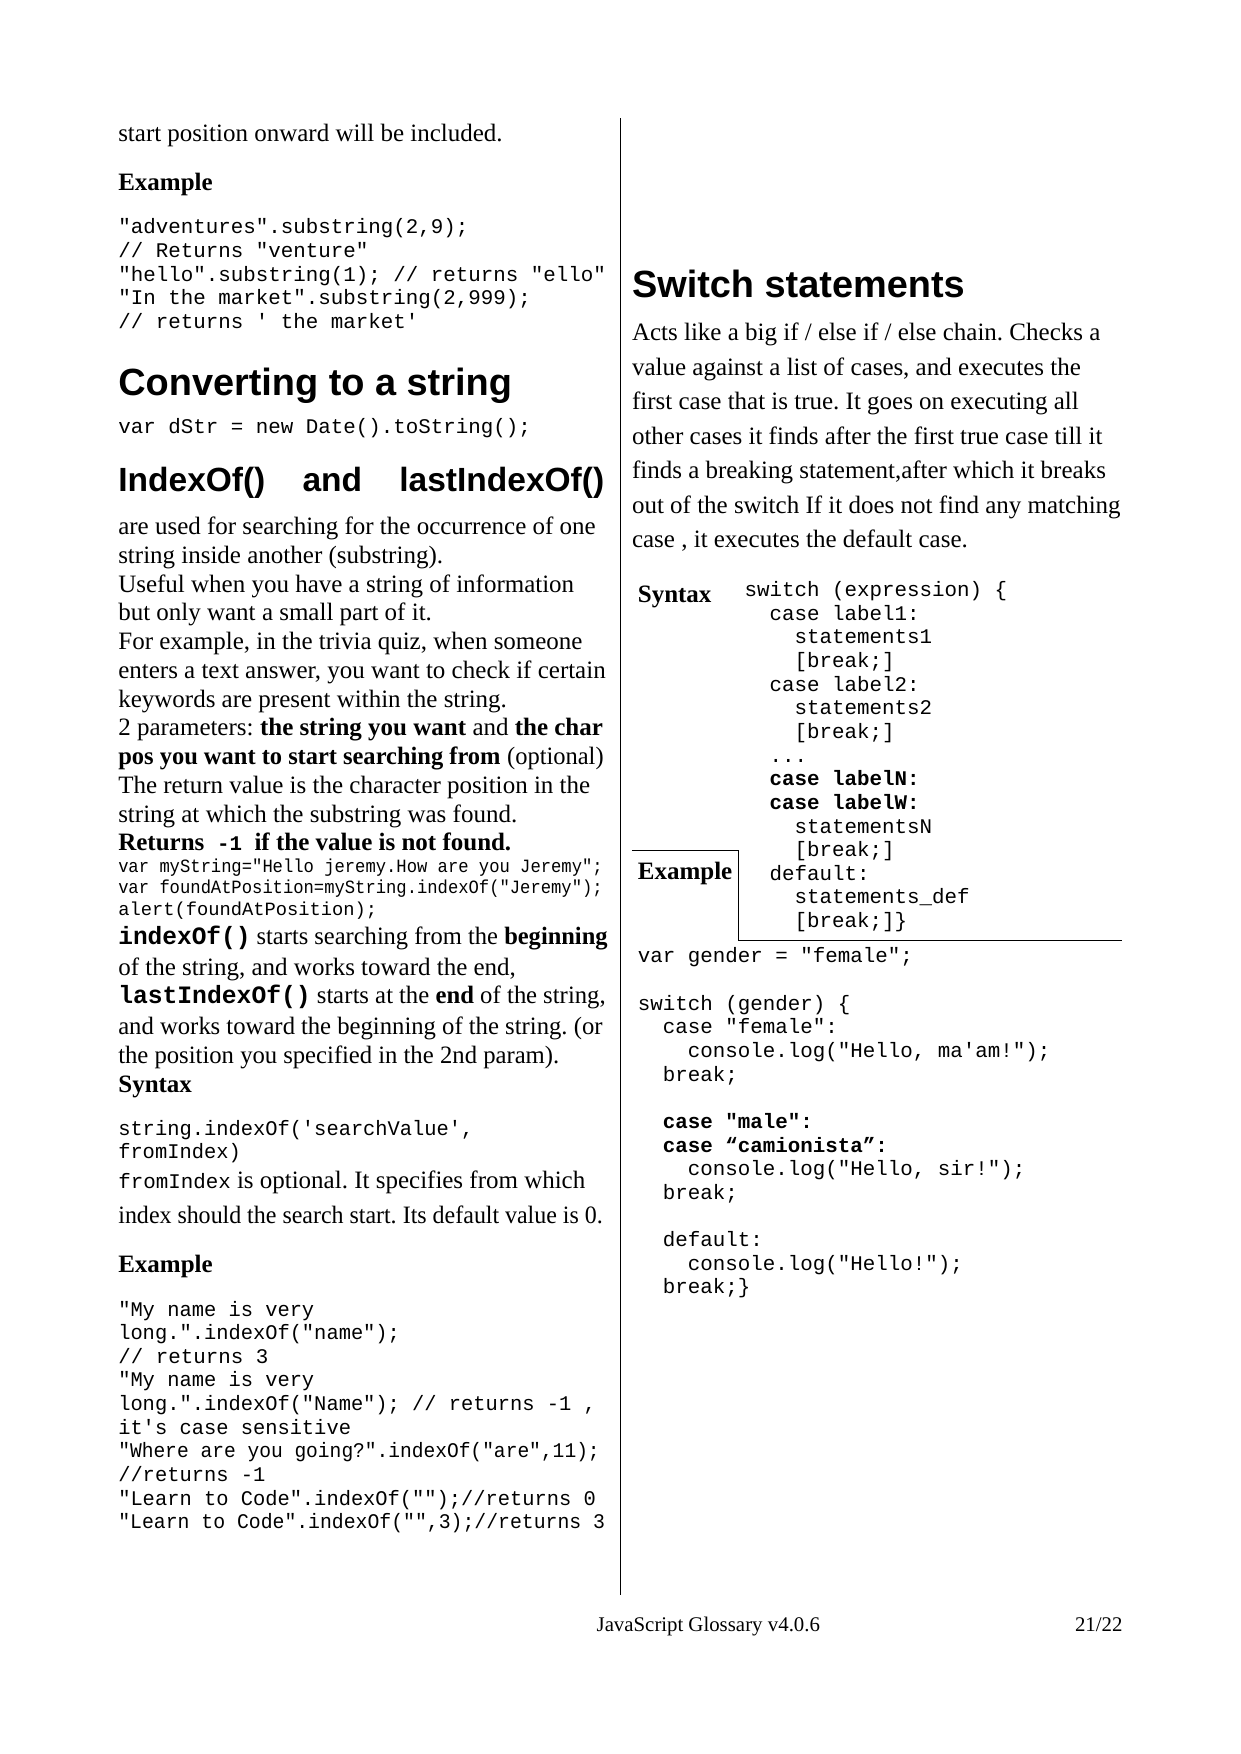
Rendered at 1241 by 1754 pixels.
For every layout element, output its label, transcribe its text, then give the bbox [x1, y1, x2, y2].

text fromIndex is optional. It specifies from which index should the search start. Its default value is 0. [118, 1165, 608, 1229]
text var foundAtPosition=myString.indexOf("Jeremy"); [118, 878, 608, 899]
table_header switch (expression) { case label1: statements1 [break;] case label2: statements2 [break;] ... case labelN: case labelW: statementsN [break;] default: statements_def [break;]} [739, 574, 1122, 939]
text "Learn to Code".indexOf("");//returns 0 [118, 1488, 608, 1511]
text are used for searching for the occurrence of one string inside another (substring). [118, 511, 608, 569]
text "My name is very long.".indexOf("Name"); // returns -1 , it's case sensitive [118, 1369, 608, 1440]
text Example [118, 1249, 608, 1278]
text Returns -1 if the value is not found. [118, 827, 608, 857]
subtitle IndexOf() and lastIndexOf() [118, 460, 608, 499]
text indexOf() starts searching from the beginning of the string, and works toward the end, lastIndexOf() starts at the end of the string, and works toward the beginning of the string. (or the position you specified in the 2nd param). [118, 921, 608, 1069]
text "hello".substring(1); // returns "ello" [118, 263, 608, 287]
text 2 parameters: the string you want and the char pos you want to start searching from (optional) [118, 712, 608, 770]
subtitle Switch statements [632, 261, 1122, 305]
text "Where are you going?".indexOf("are",11); //returns -1 [118, 1440, 608, 1488]
text alert(foundAtPosition); [118, 899, 608, 921]
text Example [118, 167, 608, 196]
text start position onward will be included. [118, 118, 608, 147]
text // returns 3 [118, 1346, 608, 1369]
text For example, in the trivia quiz, when someone enters a text answer, you want to check if certain keywords are present within the string. [118, 626, 608, 712]
text "In the market".substring(2,999); [118, 287, 608, 311]
text Acts like a big if / else if / else chain. Checks a value against a list of cases, and executes the first case that is true. It goes on executing all other cases it finds after the first true case till it finds a breaking statement,after which it breaks out of the switch If it does not find any matching case , it executes the default case. [632, 317, 1122, 553]
table_cell Example [632, 851, 738, 939]
text // returns ' the market' [118, 311, 608, 334]
text "My name is very long.".indexOf("name"); [118, 1298, 608, 1346]
table_cell var gender = "female"; switch (gender) { case "female": console.log("Hello, ma'am!"); break; case "male": case “camionista”: console.log("Hello, sir!"); break; default: console.log("Hello!"); break;} [632, 940, 1122, 1306]
text var dStr = new Date().toString(); [118, 416, 608, 439]
text The return value is the character position in the string at which the substring was found. [118, 770, 608, 827]
subtitle Converting to a string [118, 359, 608, 403]
text "adventures".substring(2,9); [118, 216, 608, 240]
text // Returns "venture" [118, 240, 608, 263]
text var myString="Hello jeremy.How are you Jeremy"; [118, 857, 608, 878]
text Syntax [118, 1069, 608, 1097]
text "Learn to Code".indexOf("",3);//returns 3 [118, 1511, 608, 1535]
table_header Syntax [632, 574, 738, 850]
text Useful when you have a string of information but only want a small part of it. [118, 569, 608, 626]
text string.indexOf('searchValue', fromIndex) [118, 1118, 608, 1165]
